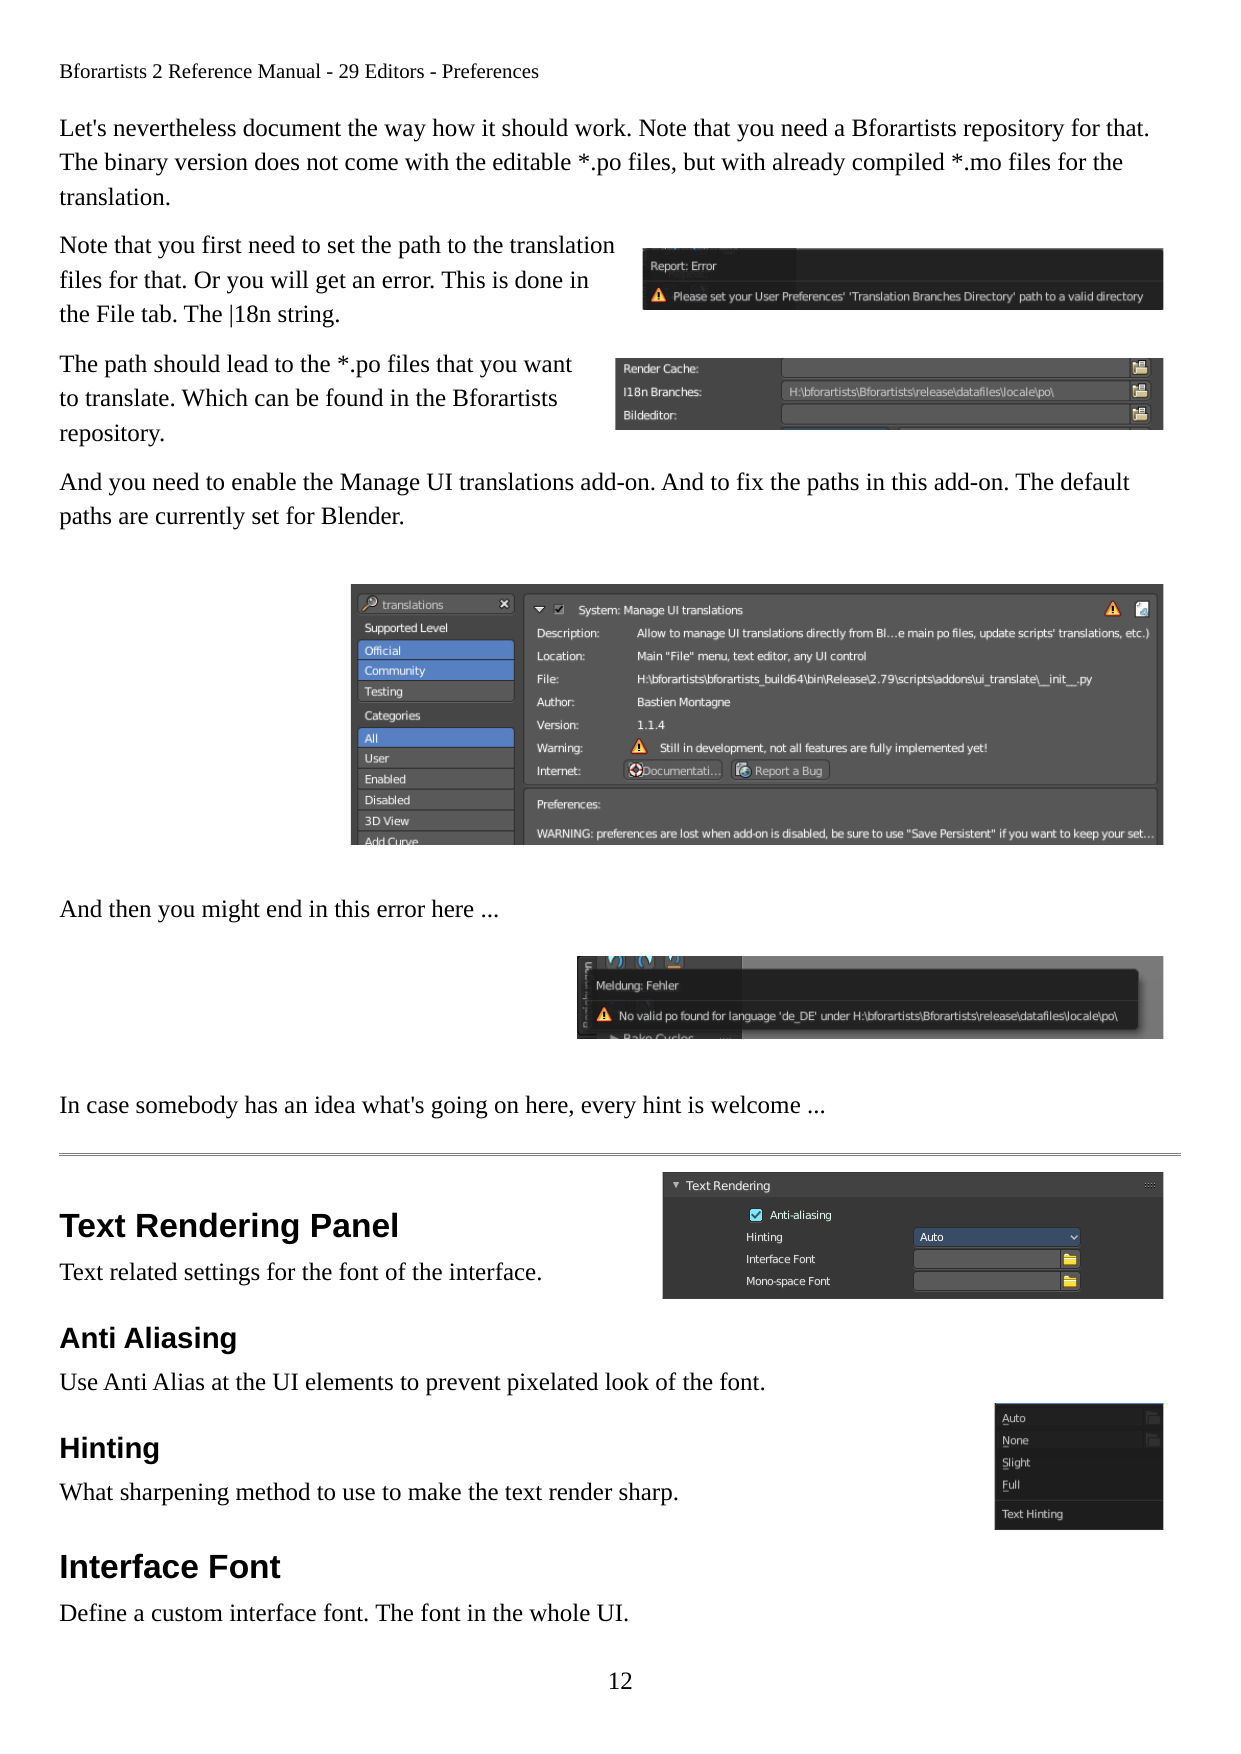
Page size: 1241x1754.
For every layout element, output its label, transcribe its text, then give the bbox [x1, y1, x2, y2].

text In case somebody has an idea what's going on here, every hint is welcome ... [59, 1090, 1181, 1119]
picture [642, 248, 1164, 310]
text And then you might end in this error here ... [59, 894, 1181, 922]
text Let's nevertheless document the way how it should work. Note that you need a Bforartists repository for that. The binary version does not come with the editable *.po files, but with already compiled *.mo files for the translation. [59, 113, 1181, 210]
text The path should lead to the *.po files that you want to translate. Which can be found in the Bforartists repository. [59, 349, 1181, 446]
text Use Anti Alias at the UI elements to prevent pixelated look of the font. [59, 1367, 1181, 1396]
subtitle Hinting [59, 1431, 994, 1464]
picture [577, 956, 1164, 1039]
picture [615, 358, 1164, 430]
text Text related settings for the font of the interface. [59, 1257, 662, 1286]
text And you need to enable the Manage UI translations add-on. And to fix the paths in this add-on. The default paths are currently set for Blender. [59, 467, 1181, 530]
picture [662, 1172, 1164, 1299]
subtitle Text Rendering Panel [59, 1206, 662, 1244]
subtitle Interface Font [59, 1547, 1181, 1585]
subtitle [1164, 1206, 1181, 1244]
text What sharpening method to use to make the text render sharp. [59, 1477, 994, 1506]
text Note that you first need to set the path to the translation files for that. Or you will get an error. This is done in the File tab. The |18n string. [59, 231, 1181, 328]
subtitle Anti Aliasing [59, 1321, 1181, 1354]
subtitle [1164, 1431, 1181, 1464]
text Define a custom interface font. The font in the whole UI. [59, 1598, 1181, 1627]
picture [350, 584, 1164, 845]
picture [994, 1403, 1164, 1530]
